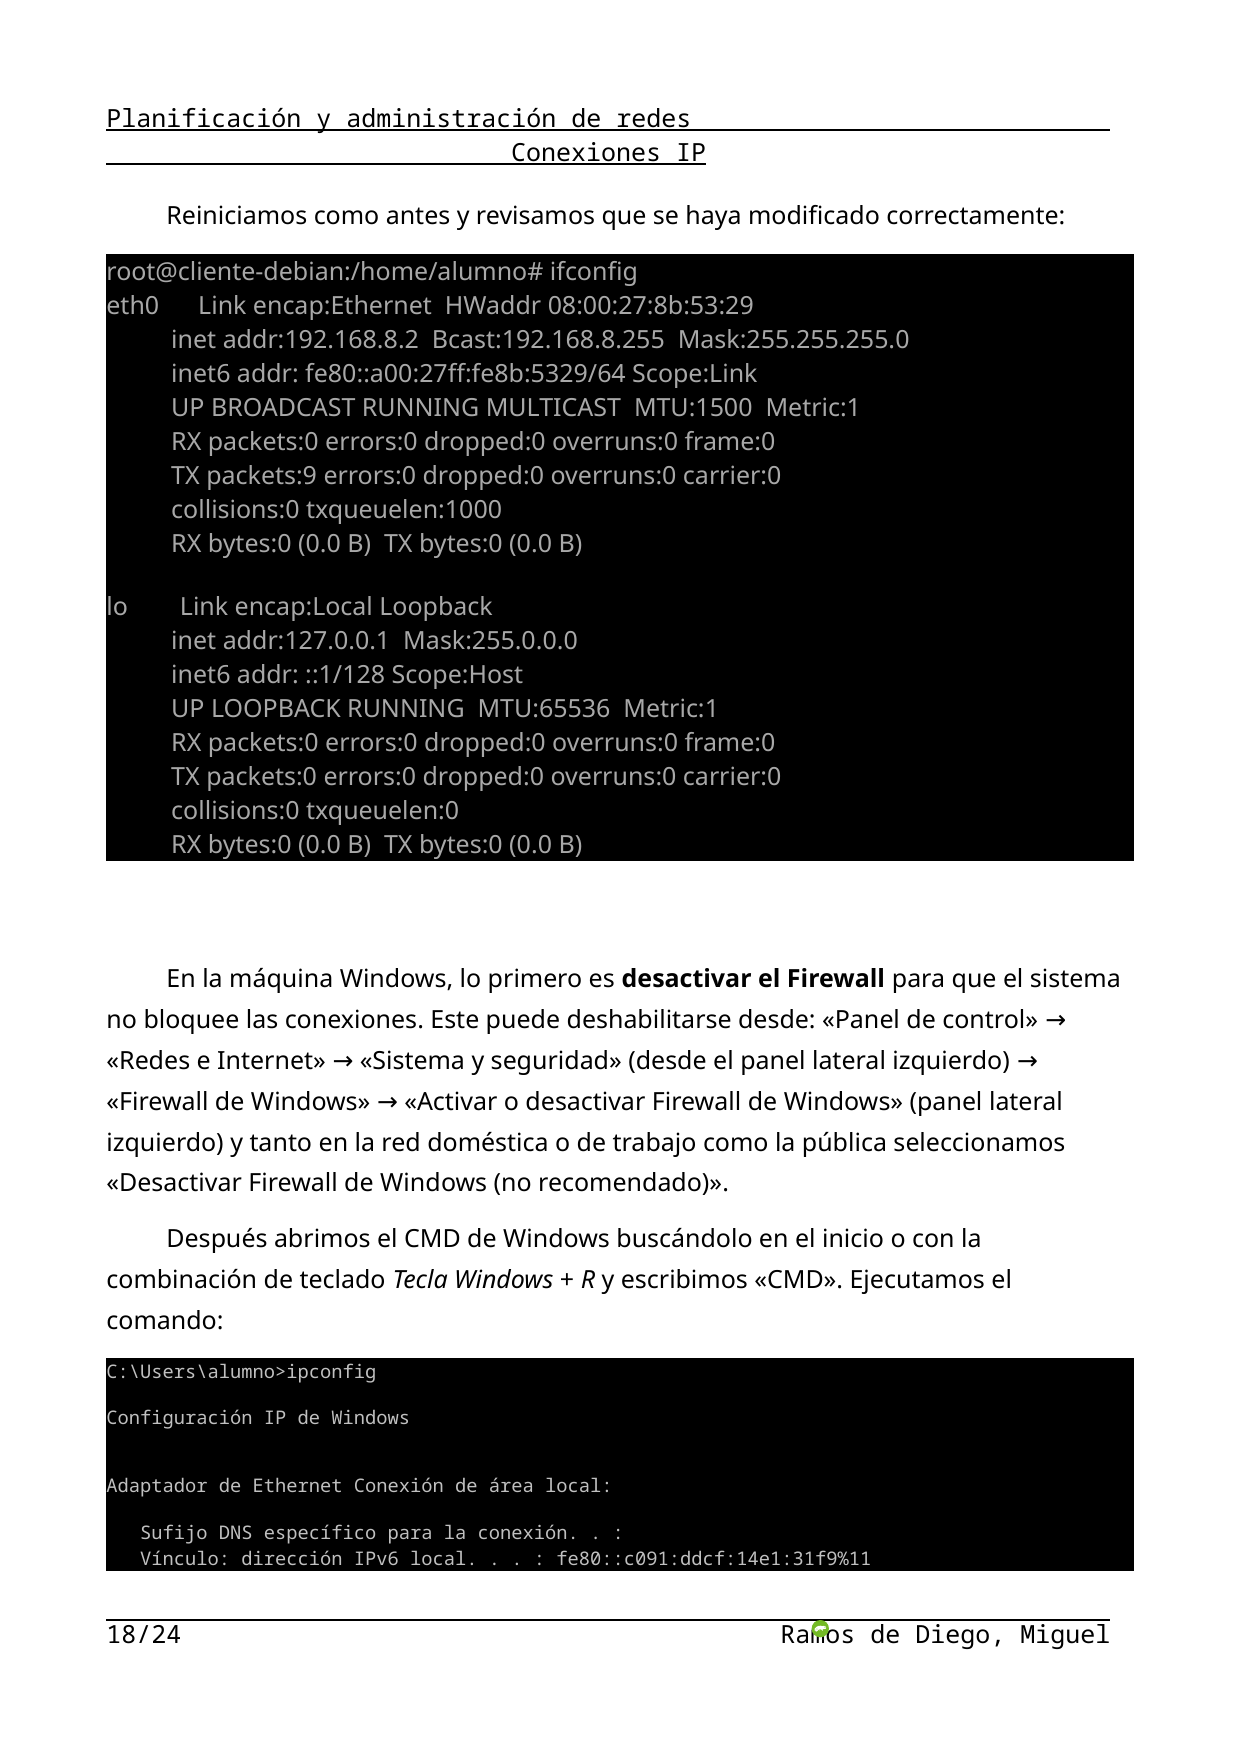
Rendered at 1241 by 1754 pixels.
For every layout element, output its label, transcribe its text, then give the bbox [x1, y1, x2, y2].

text inet addr:127.0.0.1 Mask:255.0.0.0 [106, 623, 1134, 657]
text inet6 addr: ::1/128 Scope:Host [106, 657, 1134, 691]
text Sufijo DNS específico para la conexión. . : [106, 1519, 1134, 1545]
text Después abrimos el CMD de Windows buscándolo en el inicio o con la combinación de teclado Tecla Windows + R y escribimos «CMD». Ejecutamos el comando: [106, 1221, 1134, 1336]
text Configuración IP de Windows [106, 1405, 1134, 1430]
text RX bytes:0 (0.0 B) TX bytes:0 (0.0 B) [106, 827, 1134, 861]
text UP LOOPBACK RUNNING MTU:65536 Metric:1 [106, 691, 1134, 725]
text eth0 Link encap:Ethernet HWaddr 08:00:27:8b:53:29 [106, 288, 1134, 322]
text C:\Users\alumno>ipconfig [106, 1358, 1134, 1383]
text collisions:0 txqueuelen:1000 [106, 492, 1134, 526]
text RX bytes:0 (0.0 B) TX bytes:0 (0.0 B) [106, 526, 1134, 560]
text root@cliente-debian:/home/alumno# ifconfig [106, 254, 1134, 288]
text TX packets:0 errors:0 dropped:0 overruns:0 carrier:0 [106, 759, 1134, 793]
text collisions:0 txqueuelen:0 [106, 793, 1134, 827]
text Vínculo: dirección IPv6 local. . . : fe80::c091:ddcf:14e1:31f9%11 [106, 1545, 1134, 1571]
text UP BROADCAST RUNNING MULTICAST MTU:1500 Metric:1 [106, 390, 1134, 424]
text Reiniciamos como antes y revisamos que se haya modificado correctamente: [106, 198, 1134, 232]
text Adaptador de Ethernet Conexión de área local: [106, 1473, 1134, 1498]
text En la máquina Windows, lo primero es desactivar el Firewall para que el sistema no bloquee las conexiones. Este puede deshabilitarse desde: «Panel de control» → «Redes e Internet» → «Sistema y seguridad» (desde el panel lateral izquierdo) → «Firewall de Windows» → «Activar o desactivar Firewall de Windows» (panel lateral izquierdo) y tanto en la red doméstica o de trabajo como la pública seleccionamos «Desactivar Firewall de Windows (no recomendado)». [106, 961, 1134, 1199]
text lo Link encap:Local Loopback [106, 588, 1134, 623]
text inet addr:192.168.8.2 Bcast:192.168.8.255 Mask:255.255.255.0 [106, 322, 1134, 356]
text RX packets:0 errors:0 dropped:0 overruns:0 frame:0 [106, 725, 1134, 759]
text RX packets:0 errors:0 dropped:0 overruns:0 frame:0 [106, 424, 1134, 458]
text inet6 addr: fe80::a00:27ff:fe8b:5329/64 Scope:Link [106, 356, 1134, 390]
text TX packets:9 errors:0 dropped:0 overruns:0 carrier:0 [106, 458, 1134, 492]
